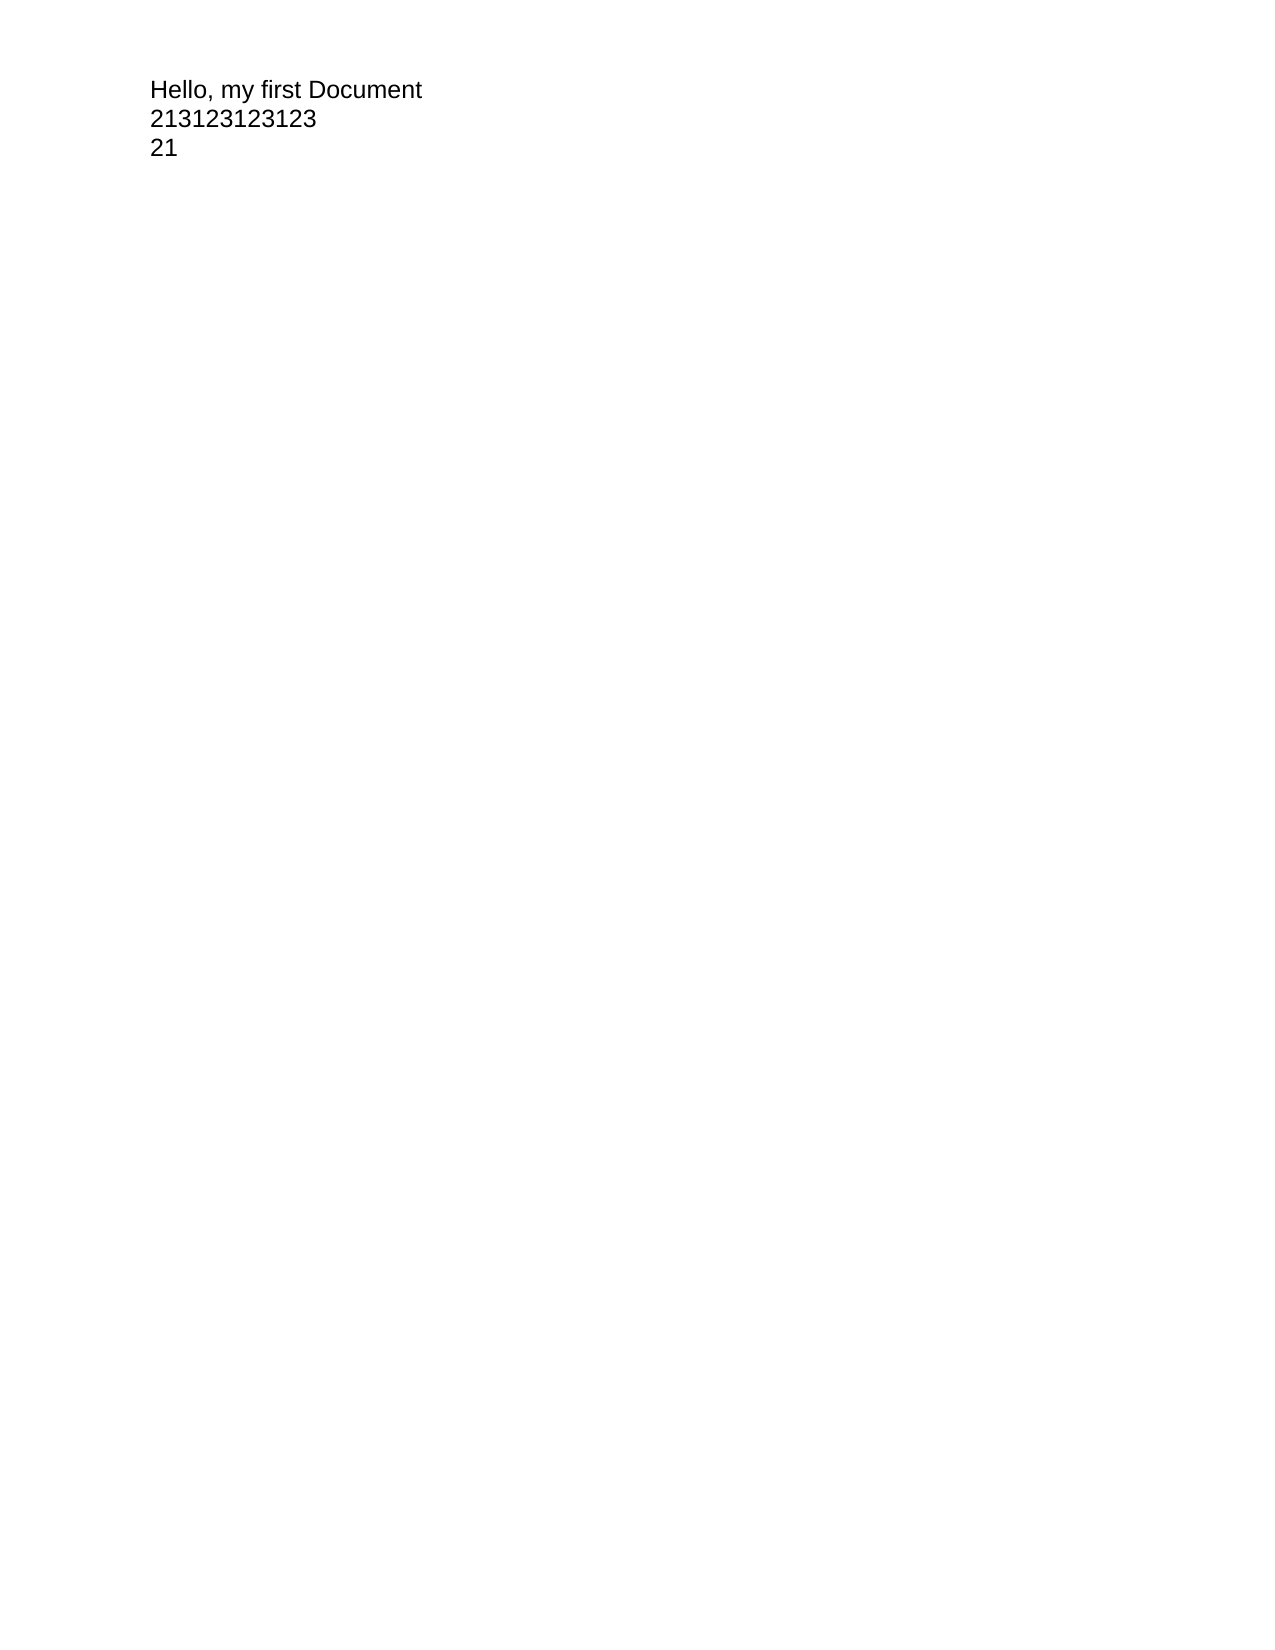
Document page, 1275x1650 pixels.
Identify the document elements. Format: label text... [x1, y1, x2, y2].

text 21 [150, 132, 1125, 161]
text 213123123123 [150, 104, 1125, 132]
text Hello, my first Document [150, 75, 1125, 104]
